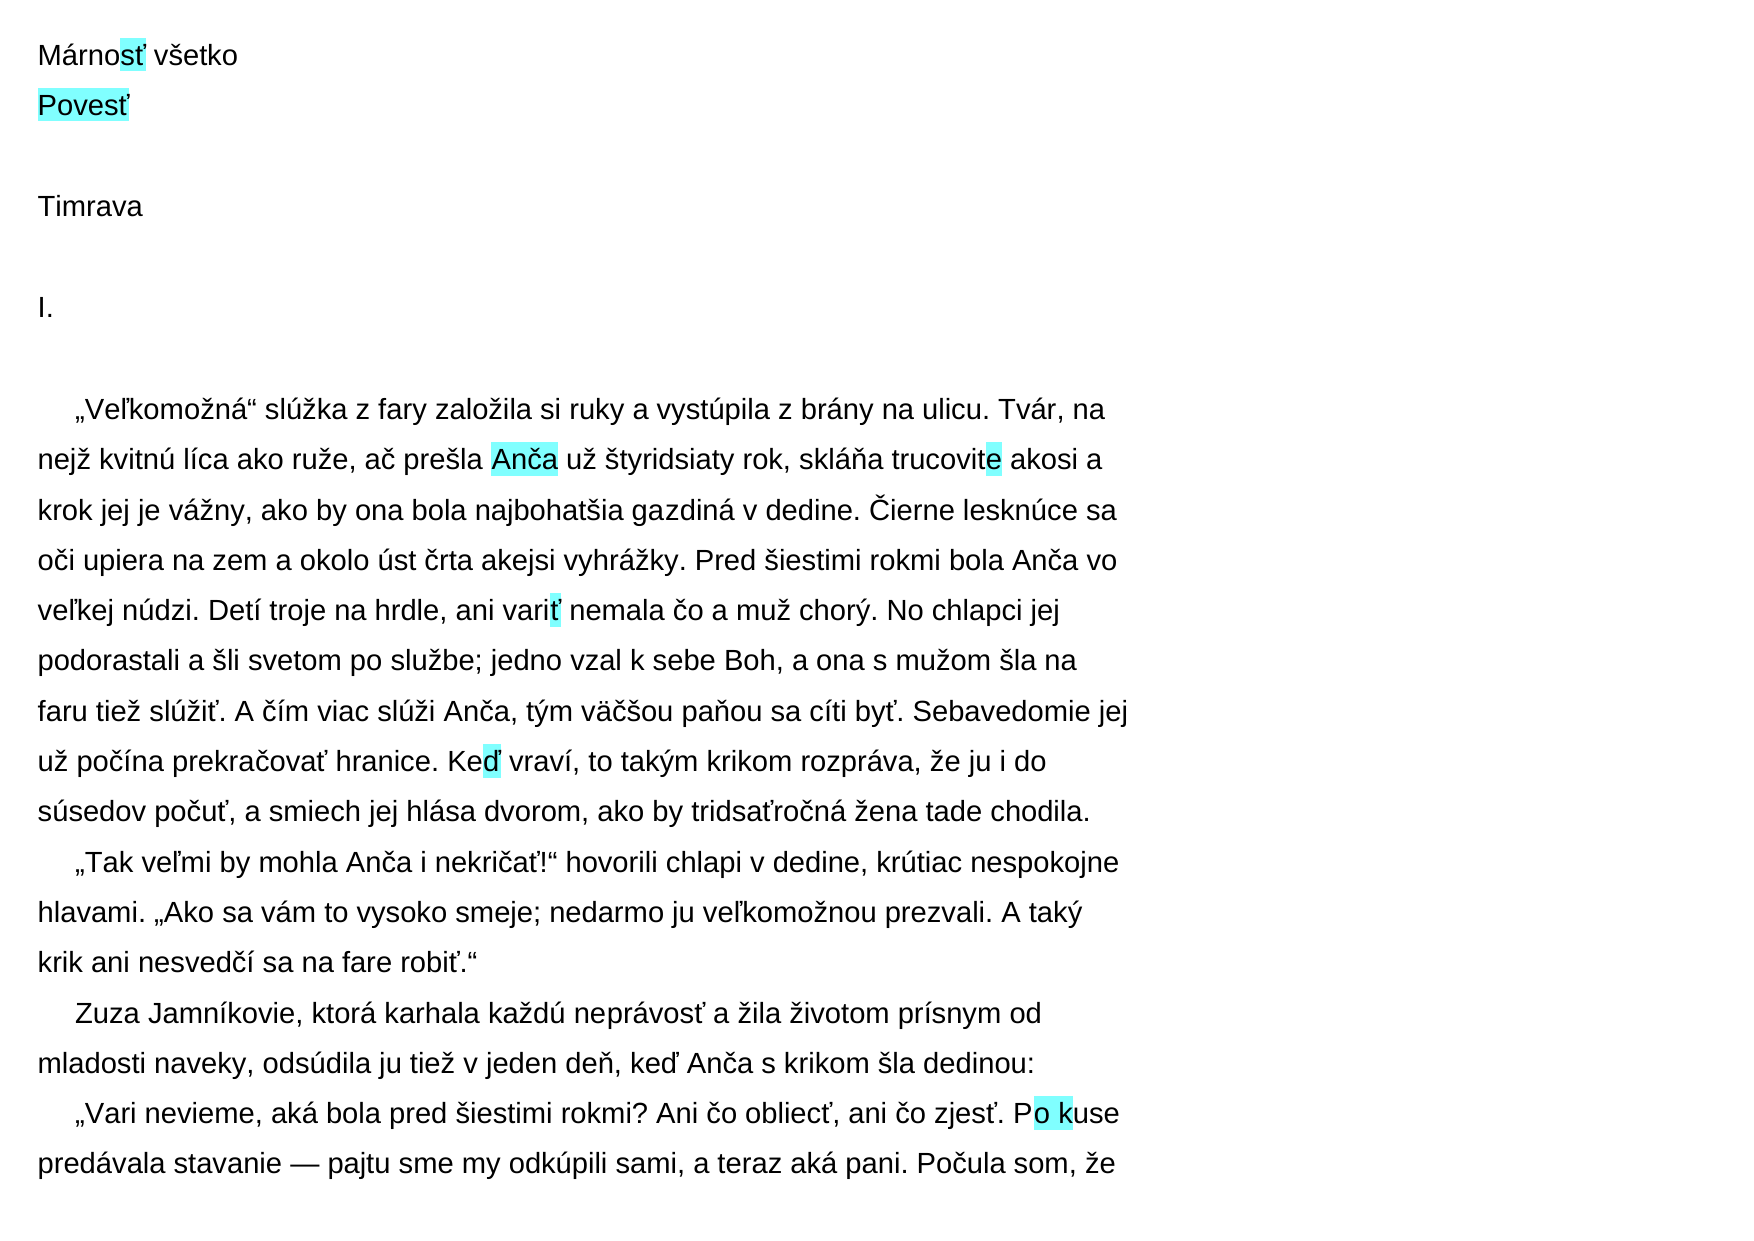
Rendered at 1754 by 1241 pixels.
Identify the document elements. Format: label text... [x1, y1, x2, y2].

text „Tak veľmi by mohla Anča i nekričať!“ hovorili chlapi v dedine, krútiac nespokojne hlavami. „Ako sa vám to vysoko smeje; nedarmo ju veľkomožnou prezvali. A taký krik ani nesvedčí sa na fare robiť.“ [37, 845, 1130, 979]
text Márnosť všetko [37, 37, 1130, 71]
text Timrava [37, 189, 1130, 223]
text „Veľkomožná“ slúžka z fary založila si ruky a vystúpila z brány na ulicu. Tvár, na nejž kvitnú líca ako ruže, ač prešla Anča už šty­ridsiaty rok, skláňa trucovite akosi a krok jej je vážny, ako by ona bola najbohatšia ga­zdiná v dedine. Čierne lesknúce sa oči upiera na zem a okolo úst črta akejsi vyhrážky. Pred šiestimi rokmi bola Anča vo veľkej núdzi. Detí troje na hrdle, ani variť nemala čo a muž chorý. No chlapci jej podorastali a šli svetom po službe; jedno vzal k sebe Boh, a ona s mužom šla na faru tiež slúžiť. A čím viac slúži Anča, tým väčšou paňou sa cíti byť. Sebavedomie jej už počína prekra­čovať hranice. Keď vraví, to takým krikom rozpráva, že ju i do súsedov počuť, a smiech jej hlása dvorom, ako by tridsaťročná žena tade chodila. [37, 392, 1130, 828]
text „Vari nevieme, aká bola pred šiestimi rokmi? Ani čo obliecť, ani čo zjesť. Po kuse predávala stavanie — pajtu sme my odkúpili sami, a teraz aká pani. Počula som, že [37, 1096, 1130, 1180]
text Povesť [37, 88, 1130, 121]
text I. [37, 291, 1130, 324]
text Zuza Jamníkovie, ktorá karhala každú ne­právosť a žila životom prísnym od mladosti naveky, odsúdila ju tiež v jeden deň, keď Anča s krikom šla dedinou: [37, 996, 1130, 1079]
